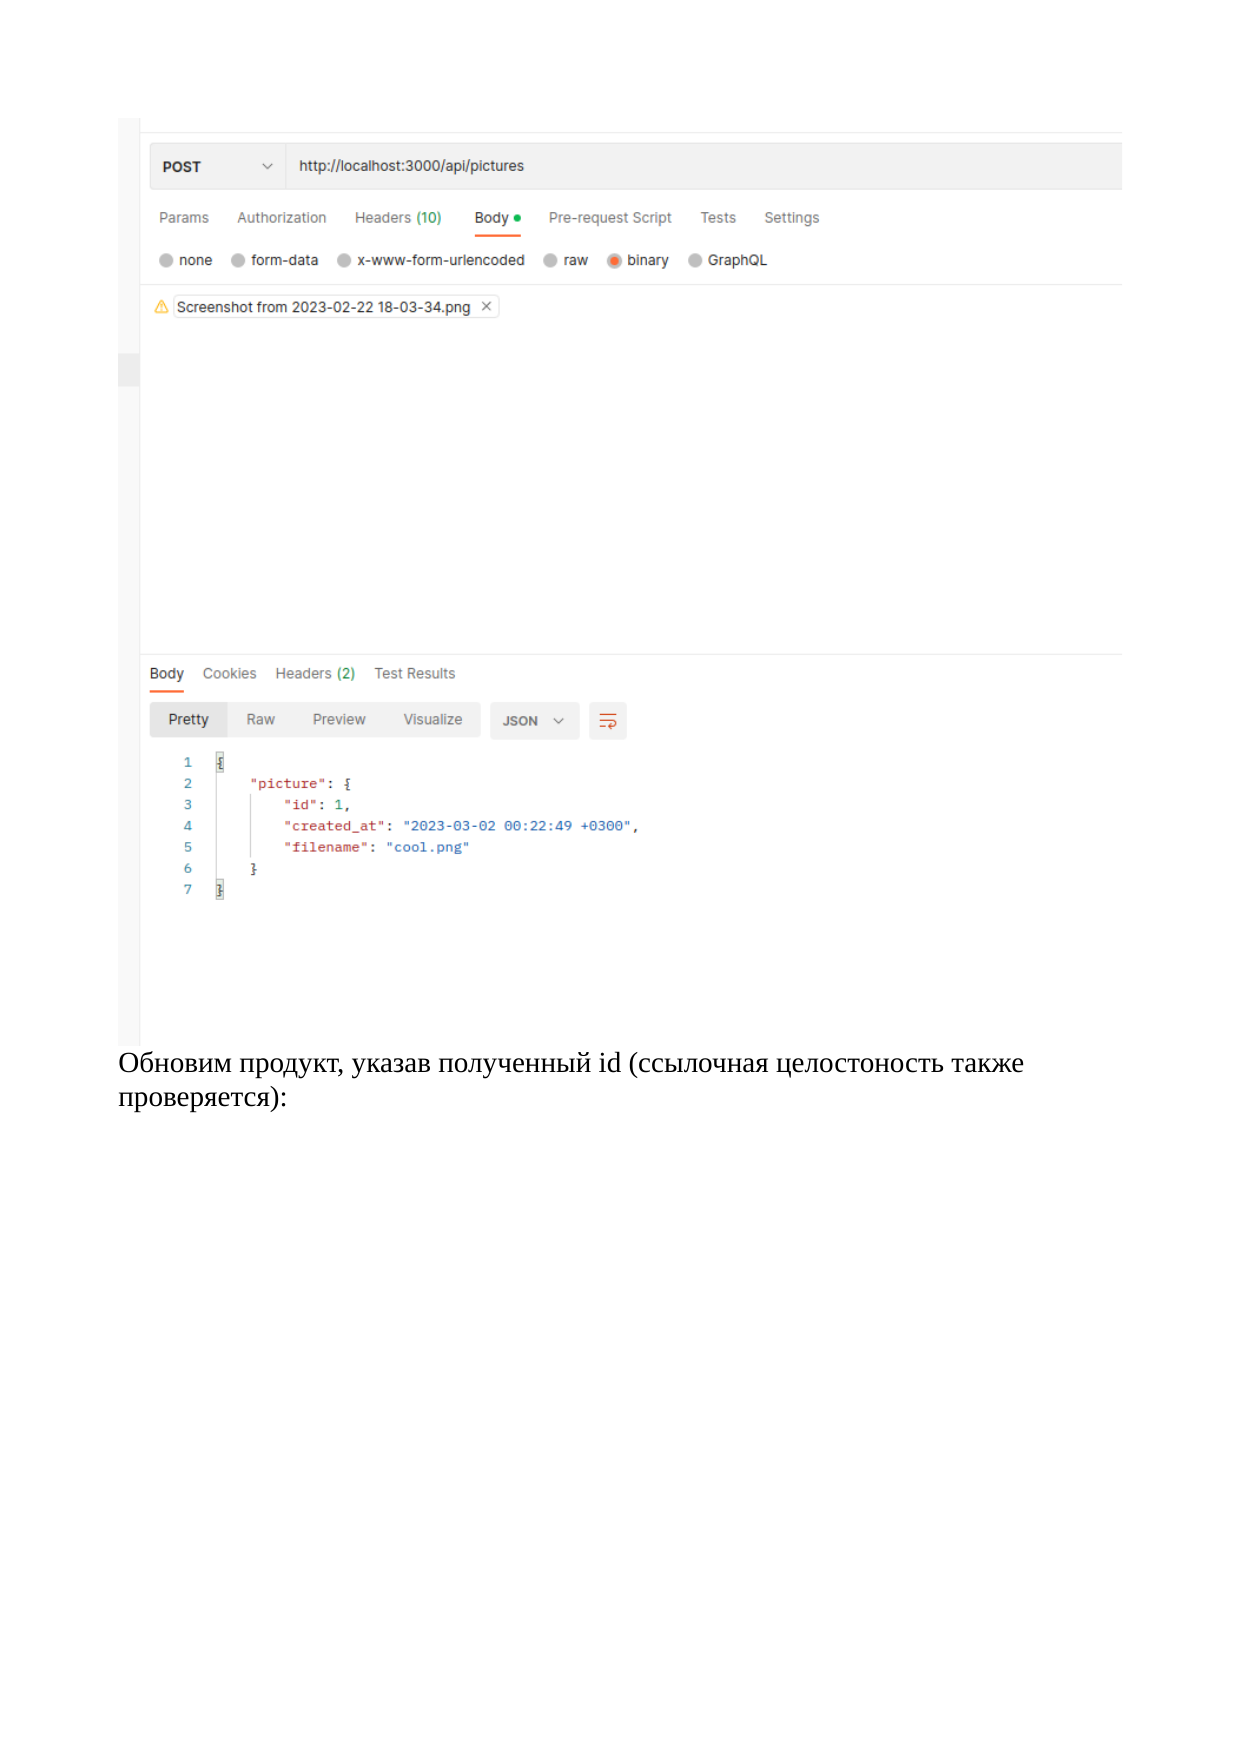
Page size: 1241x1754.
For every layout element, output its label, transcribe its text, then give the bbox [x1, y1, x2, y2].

text Обновим продукт, указав полученный id (ссылочная целостоность также проверяется): [118, 1046, 1122, 1113]
picture [118, 118, 1123, 1046]
